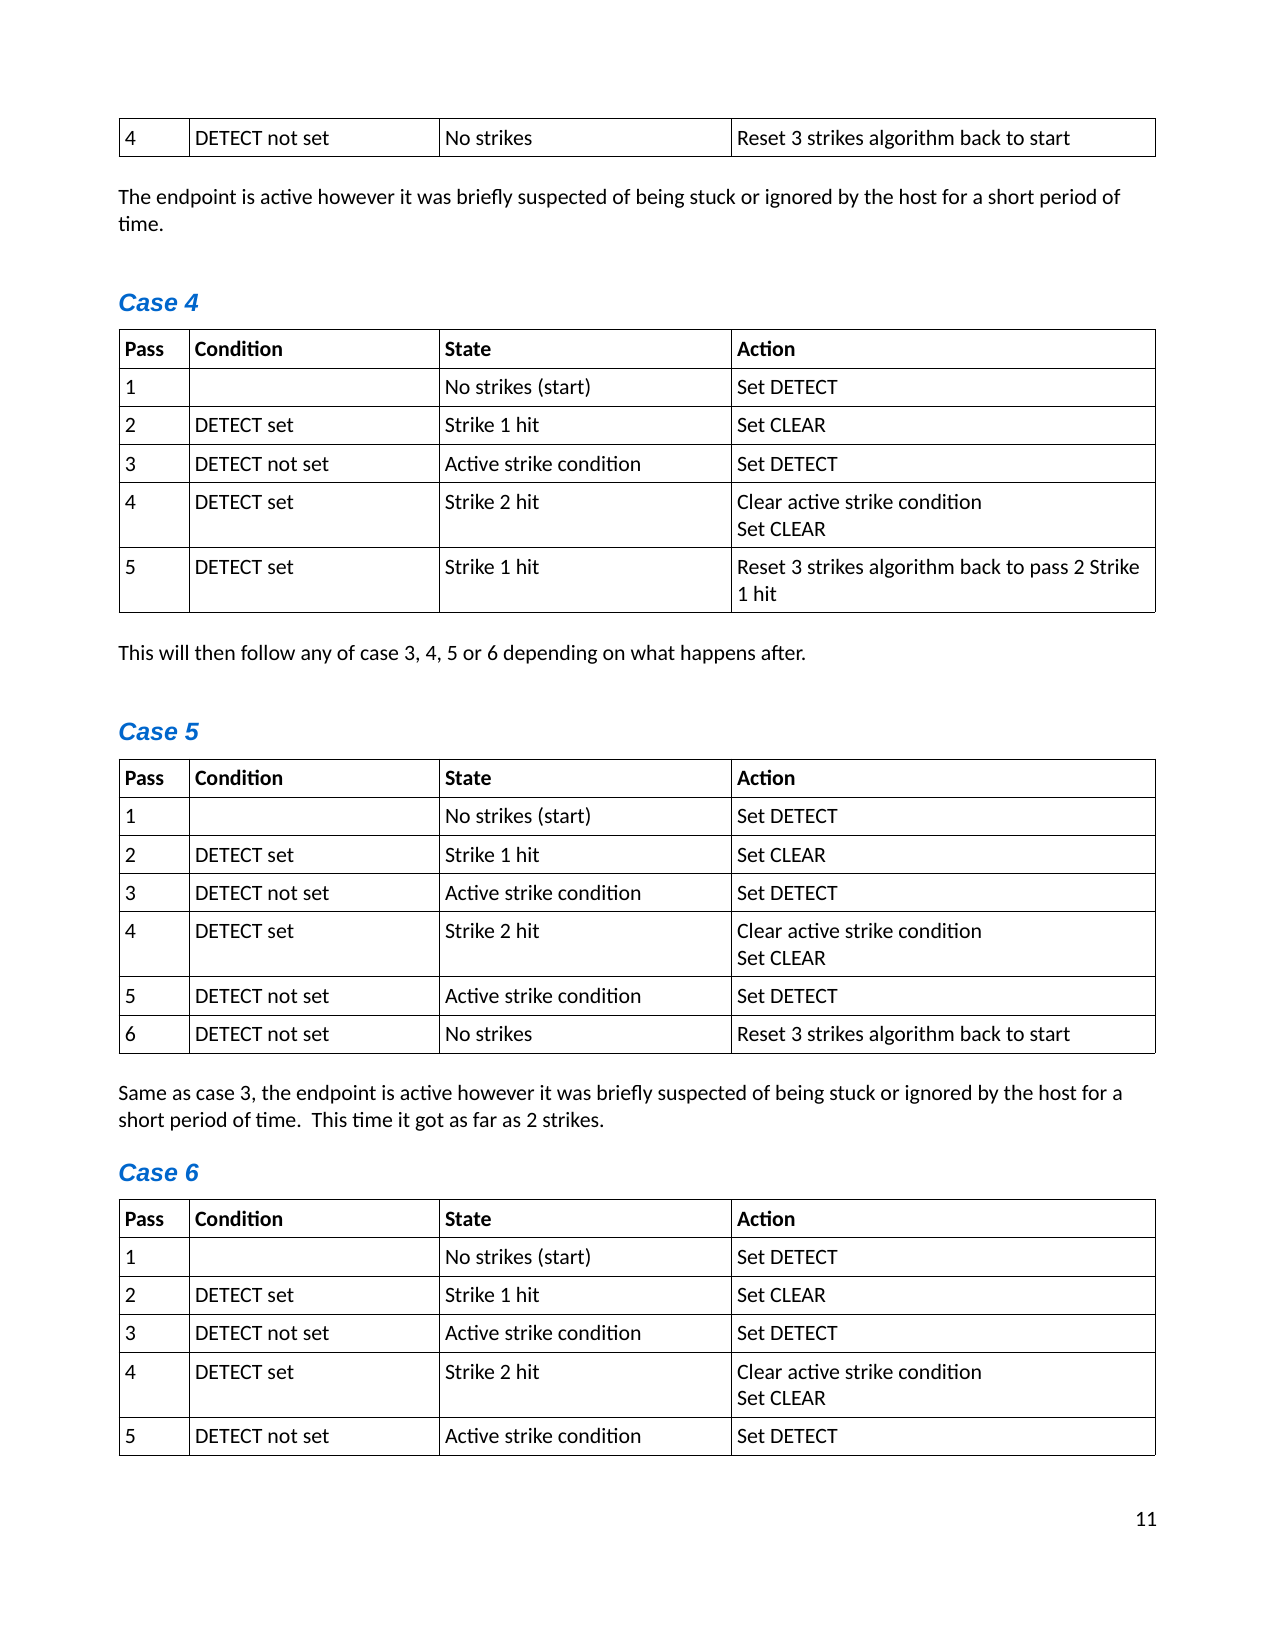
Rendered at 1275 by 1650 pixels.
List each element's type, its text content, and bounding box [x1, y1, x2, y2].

table_header State [440, 1200, 731, 1237]
table_cell Strike 1 hit [440, 407, 731, 444]
table_cell DETECT not set [190, 1315, 439, 1352]
text Same as case 3, the endpoint is active however it was briefly suspected of being stuck or ignored by the host for a short period of time. This time it got as far as 2 strikes. [118, 1079, 1157, 1133]
table_cell 2 [120, 407, 189, 444]
table_header Action [732, 1200, 1155, 1237]
table_cell DETECT not set [190, 874, 439, 911]
table_cell 1 [120, 798, 189, 835]
table_cell Active strike condition [440, 874, 731, 911]
table_cell Reset 3 strikes algorithm back to start [732, 1016, 1155, 1053]
table_cell Set DETECT [732, 1238, 1155, 1276]
table_cell 3 [120, 445, 189, 482]
table_header Condition [190, 330, 439, 368]
table_cell DETECT set [190, 836, 439, 873]
table_cell DETECT not set [190, 1418, 439, 1455]
table_cell DETECT not set [190, 977, 439, 1014]
table_cell DETECT set [190, 483, 439, 547]
table_header State [440, 330, 731, 368]
table_cell DETECT set [190, 407, 439, 444]
table_cell 4 [120, 912, 189, 976]
table_cell DETECT set [190, 1277, 439, 1314]
table_cell Set DETECT [732, 1418, 1155, 1455]
subtitle Case 4 [118, 288, 1157, 317]
table_cell Active strike condition [440, 977, 731, 1014]
table_cell Set DETECT [732, 445, 1155, 482]
table_header State [440, 760, 731, 797]
table_cell 2 [120, 1277, 189, 1314]
table_cell 3 [120, 874, 189, 911]
table_cell No strikes (start) [440, 369, 731, 406]
table_cell 6 [120, 1016, 189, 1053]
table_cell Clear active strike condition Set CLEAR [732, 483, 1155, 547]
table_header Condition [190, 1200, 439, 1237]
table_cell 1 [120, 369, 189, 406]
table_cell DETECT set [190, 548, 439, 612]
table_cell 4 [120, 1353, 189, 1417]
table_cell 2 [120, 836, 189, 873]
subtitle Case 5 [118, 717, 1157, 746]
table_cell Set CLEAR [732, 407, 1155, 444]
table_cell 4 [120, 119, 189, 156]
table_cell Active strike condition [440, 445, 731, 482]
table_cell Set CLEAR [732, 1277, 1155, 1314]
table_cell Strike 2 hit [440, 483, 731, 547]
table_header Pass [120, 330, 189, 368]
table_cell Set DETECT [732, 1315, 1155, 1352]
table_cell No strikes [440, 1016, 731, 1053]
table_header Action [732, 760, 1155, 797]
table_header Pass [120, 1200, 189, 1237]
table_cell DETECT set [190, 912, 439, 976]
table_cell Set DETECT [732, 874, 1155, 911]
table_cell No strikes (start) [440, 798, 731, 835]
table_cell DETECT not set [190, 1016, 439, 1053]
text The endpoint is active however it was briefly suspected of being stuck or ignored by the host for a short period of time. [118, 183, 1157, 236]
table_header Condition [190, 760, 439, 797]
subtitle Case 6 [118, 1158, 1157, 1187]
table_cell [190, 369, 439, 406]
table_cell Strike 1 hit [440, 1277, 731, 1314]
table_cell Clear active strike condition Set CLEAR [732, 1353, 1155, 1417]
table_cell Set DETECT [732, 798, 1155, 835]
table_cell 3 [120, 1315, 189, 1352]
table_cell Strike 2 hit [440, 1353, 731, 1417]
table_cell Strike 1 hit [440, 548, 731, 612]
table_cell 5 [120, 548, 189, 612]
table_cell Set DETECT [732, 369, 1155, 406]
table_cell 5 [120, 977, 189, 1014]
table_header Pass [120, 760, 189, 797]
text This will then follow any of case 3, 4, 5 or 6 depending on what happens after. [118, 639, 1157, 666]
table_cell Reset 3 strikes algorithm back to start [732, 119, 1155, 156]
table_cell 1 [120, 1238, 189, 1276]
table_header Action [732, 330, 1155, 368]
table_cell 5 [120, 1418, 189, 1455]
table_cell DETECT set [190, 1353, 439, 1417]
table_cell Set CLEAR [732, 836, 1155, 873]
table_cell Strike 2 hit [440, 912, 731, 976]
table_cell DETECT not set [190, 119, 439, 156]
table_cell [190, 798, 439, 835]
table_cell DETECT not set [190, 445, 439, 482]
table_cell Clear active strike condition Set CLEAR [732, 912, 1155, 976]
table_cell Active strike condition [440, 1418, 731, 1455]
table_cell 4 [120, 483, 189, 547]
table_cell Reset 3 strikes algorithm back to pass 2 Strike 1 hit [732, 548, 1155, 612]
table_cell Set DETECT [732, 977, 1155, 1014]
table_cell No strikes (start) [440, 1238, 731, 1276]
table_cell Strike 1 hit [440, 836, 731, 873]
table_cell Active strike condition [440, 1315, 731, 1352]
table_cell [190, 1238, 439, 1276]
table_cell No strikes [440, 119, 731, 156]
